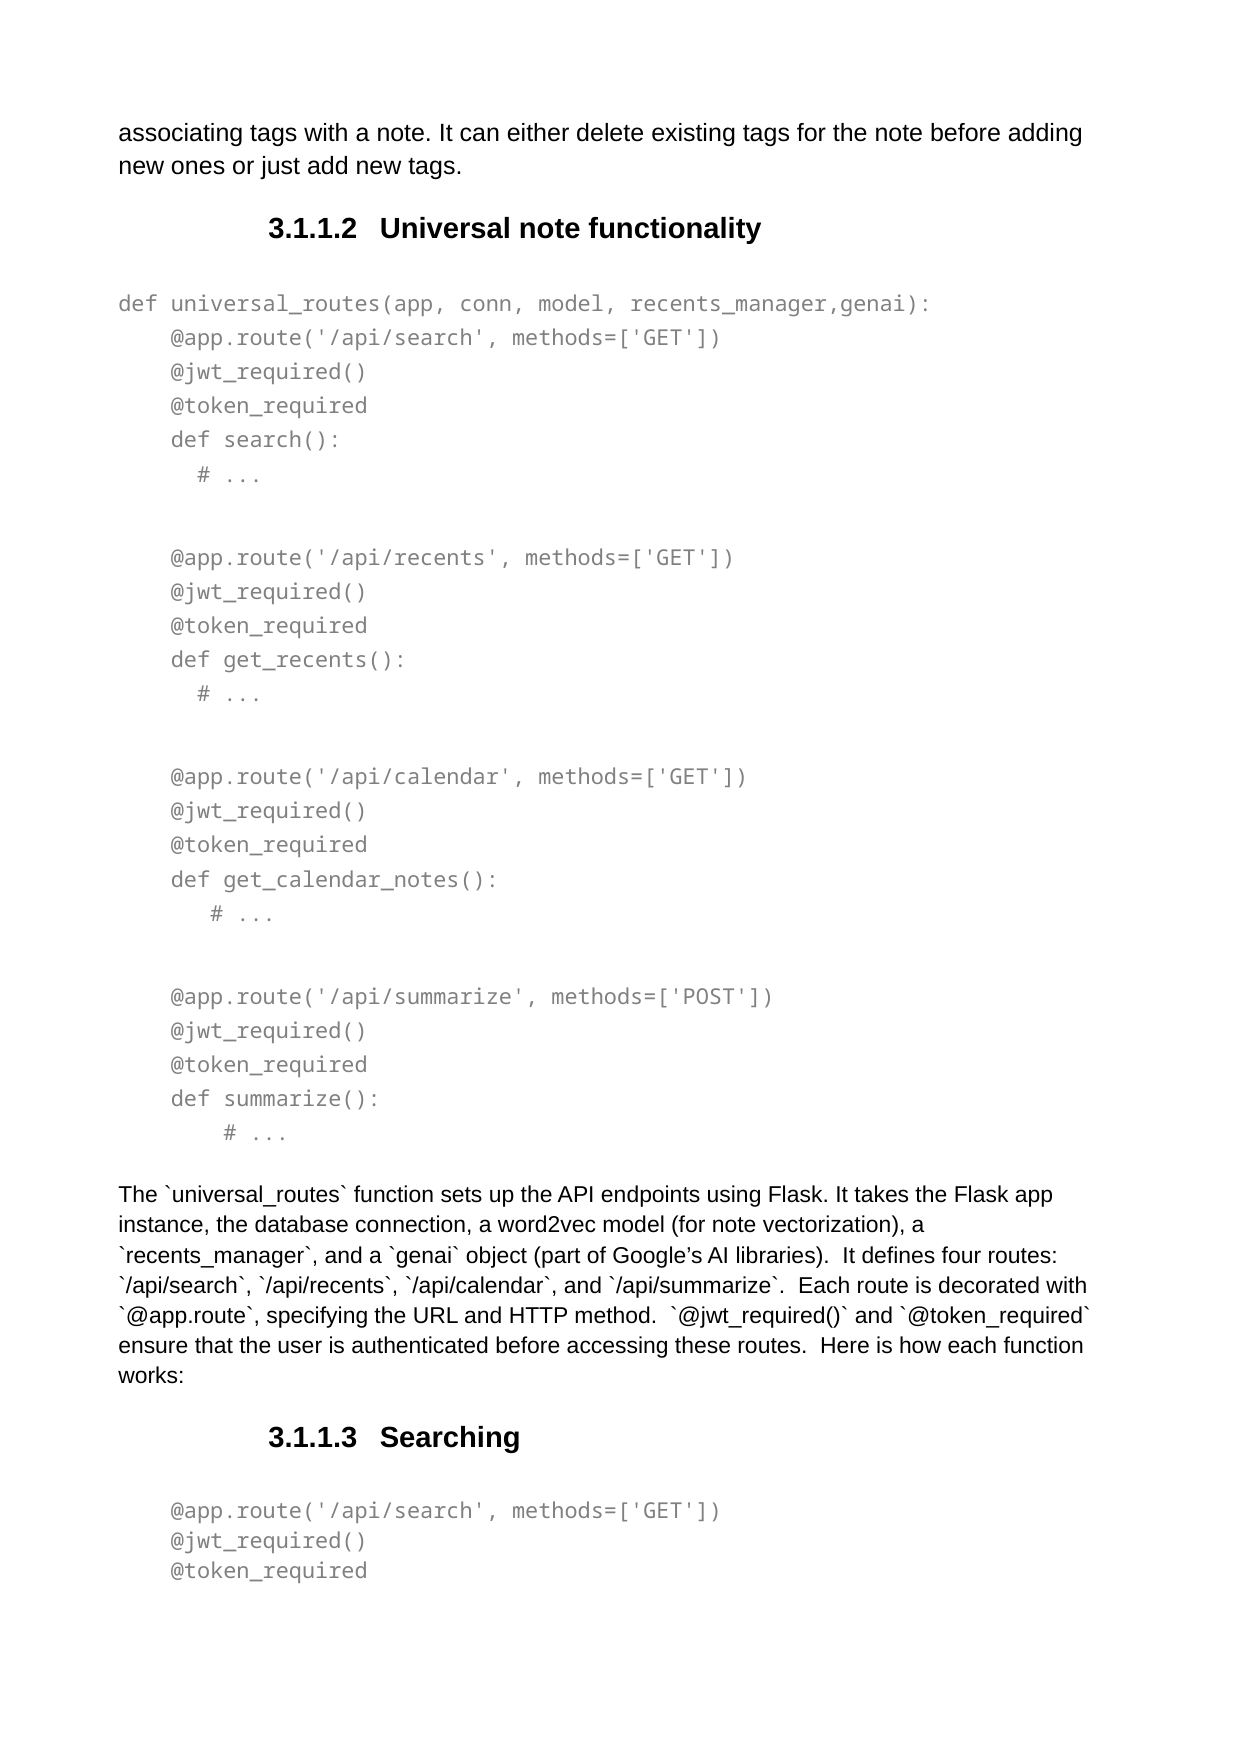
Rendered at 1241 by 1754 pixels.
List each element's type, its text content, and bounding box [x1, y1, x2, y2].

text @app.route('/api/search', methods=['GET']) @jwt_required() @token_required [118, 1466, 1122, 1585]
text associating tags with a note. It can either delete existing tags for the note before adding new ones or just add new tags. [118, 118, 1122, 180]
text def universal_routes(app, conn, model, recents_manager,genai): @app.route('/api/search', methods=['GET']) @jwt_required() @token_required def search(): # ... [118, 257, 1122, 488]
subtitle Searching [268, 1420, 1122, 1453]
subtitle Universal note functionality [268, 211, 1122, 245]
text @app.route('/api/summarize', methods=['POST']) @jwt_required() @token_required def summarize(): # ... The `universal_routes` function sets up the API endpoints using Flask. It takes the Flask app instance, the database connection, a word2vec model (for note vectorization), a `recents_manager`, and a `genai` object (part of Google’s AI libraries). It defines four routes: `/api/search`, `/api/recents`, `/api/calendar`, and `/api/summarize`. Each route is decorated with `@app.route`, specifying the URL and HTTP method. `@jwt_required()` and `@token_required` ensure that the user is authenticated before accessing these routes. Here is how each function works: [118, 947, 1122, 1389]
text @app.route('/api/calendar', methods=['GET']) @jwt_required() @token_required def get_calendar_notes(): # ... [118, 727, 1122, 928]
text @app.route('/api/recents', methods=['GET']) @jwt_required() @token_required def get_recents(): # ... [118, 507, 1122, 708]
